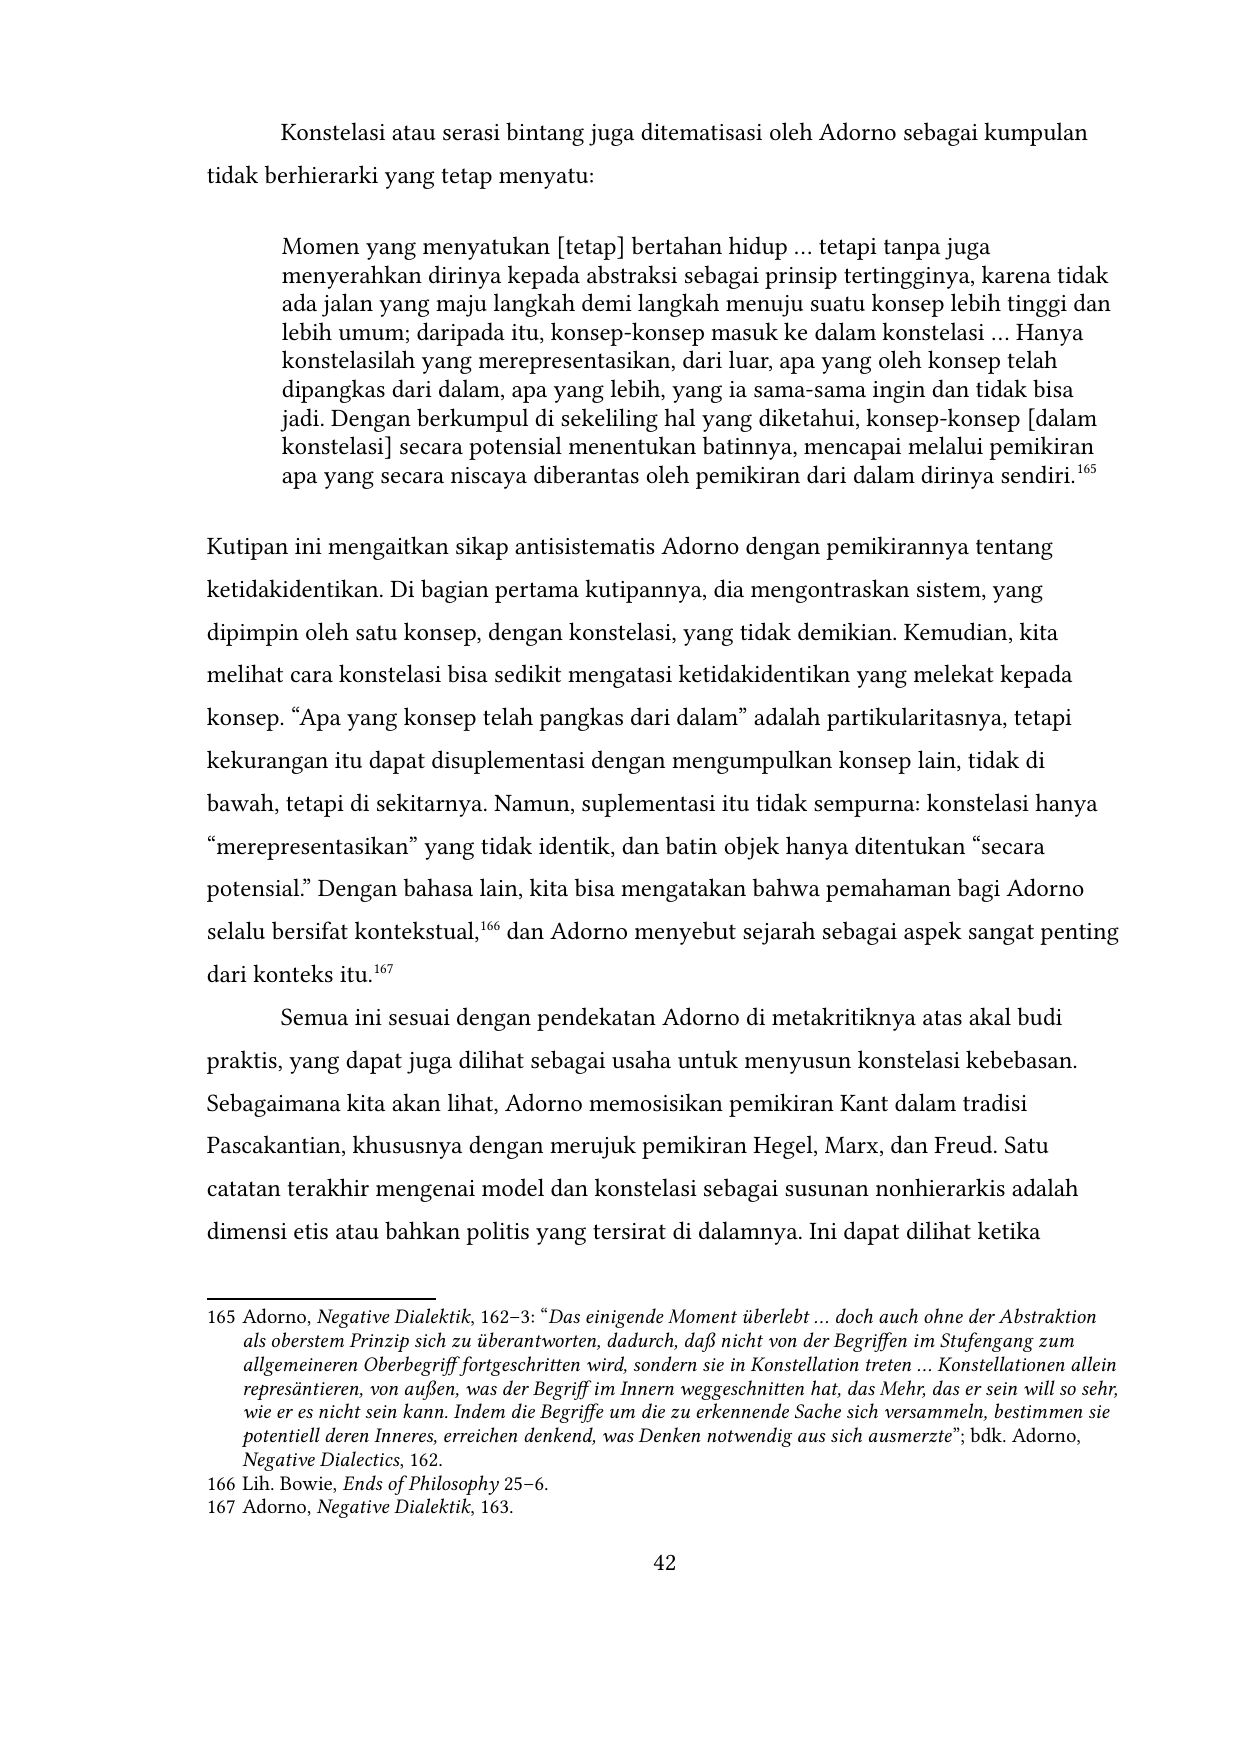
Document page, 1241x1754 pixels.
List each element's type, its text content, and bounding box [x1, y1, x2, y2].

text Semua ini sesuai dengan pendekatan Adorno di metakritiknya atas akal budi praktis, yang dapat juga dilihat sebagai usaha untuk menyusun konstelasi kebebasan. Sebagaimana kita akan lihat, Adorno memosisikan pemikiran Kant dalam tradisi Pascakantian, khususnya dengan merujuk pemikiran Hegel, Marx, dan Freud. Satu catatan terakhir mengenai model dan konstelasi sebagai susunan nonhierarkis adalah dimensi etis atau bahkan politis yang tersirat di dalamnya. Ini dapat dilihat ketika [207, 1003, 1122, 1246]
text Lih. Bowie, Ends of Philosophy 25–6. [207, 1471, 1122, 1495]
text Konstelasi atau serasi bintang juga ditematisasi oleh Adorno sebagai kumpulan tidak berhierarki yang tetap menyatu: [207, 118, 1122, 189]
text Kutipan ini mengaitkan sikap antisistematis Adorno dengan pemikirannya tentang ketidakidentikan. Di bagian pertama kutipannya, dia mengontraskan sistem, yang dipimpin oleh satu konsep, dengan konstelasi, yang tidak demikian. Kemudian, kita melihat cara konstelasi bisa sedikit mengatasi ketidakidentikan yang melekat kepada konsep. “Apa yang konsep telah pangkas dari dalam” adalah partikularitasnya, tetapi kekurangan itu dapat disuplementasi dengan mengumpulkan konsep lain, tidak di bawah, tetapi di sekitarnya. Namun, suplementasi itu tidak sempurna: konstelasi hanya “merepresentasikan” yang tidak identik, dan batin objek hanya ditentukan “secara potensial.” Dengan bahasa lain, kita bisa mengatakan bahwa pemahaman bagi Adorno selalu bersifat kontekstual, dan Adorno menyebut sejarah sebagai aspek sangat penting dari konteks itu. [207, 532, 1122, 989]
text Momen yang menyatukan [tetap] bertahan hidup ... tetapi tanpa juga menyerahkan dirinya kepada abstraksi sebagai prinsip tertingginya, karena tidak ada jalan yang maju langkah demi langkah menuju suatu konsep lebih tinggi dan lebih umum; daripada itu, konsep-konsep masuk ke dalam konstelasi ... Hanya konstelasilah yang merepresentasikan, dari luar, apa yang oleh konsep telah dipangkas dari dalam, apa yang lebih, yang ia sama-sama ingin dan tidak bisa jadi. Dengan berkumpul di sekeliling hal yang diketahui, konsep-konsep [dalam konstelasi] secara potensial menentukan batinnya, mencapai melalui pemikiran apa yang secara niscaya diberantas oleh pemikiran dari dalam dirinya sendiri. [282, 232, 1122, 489]
text Adorno, Negative Dialektik, 163. [207, 1495, 1122, 1519]
text Adorno, Negative Dialektik, 162–3: “Das einigende Moment überlebt ... doch auch ohne der Abstraktion als oberstem Prinzip sich zu überantworten, dadurch, daß nicht von der Begriffen im Stufengang zum allgemeineren Oberbegriff fortgeschritten wird, sondern sie in Konstellation treten ... Konstellationen allein represäntieren, von außen, was der Begriff im Innern weggeschnitten hat, das Mehr, das er sein will so sehr, wie er es nicht sein kann. Indem die Begriffe um die zu erkennende Sache sich versammeln, bestimmen sie potentiell deren Inneres, erreichen denkend, was Denken notwendig aus sich ausmerzte”; bdk. Adorno, Negative Dialectics, 162. [207, 1305, 1122, 1471]
